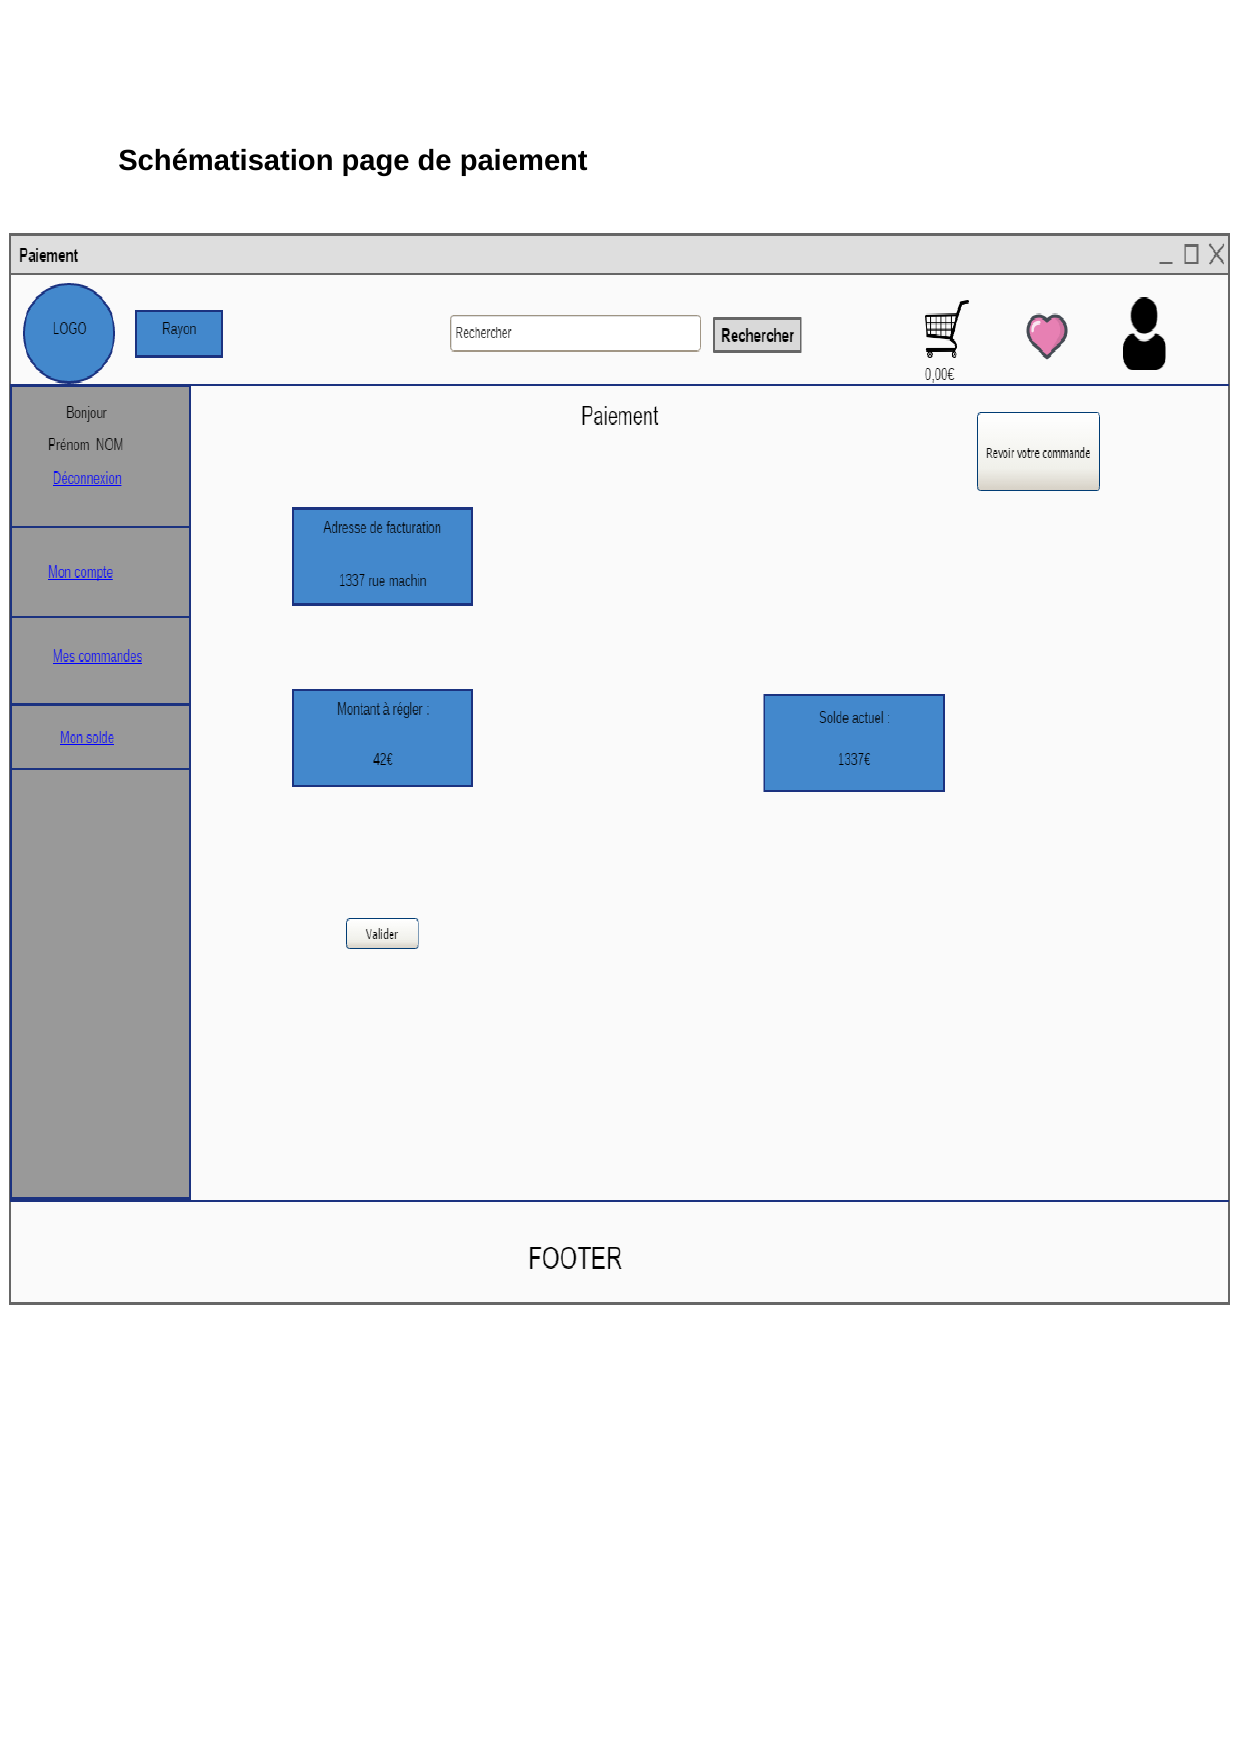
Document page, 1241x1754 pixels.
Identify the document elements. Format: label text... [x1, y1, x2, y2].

subtitle Schématisation page de paiement [118, 143, 1122, 177]
picture [7, 230, 1233, 1310]
